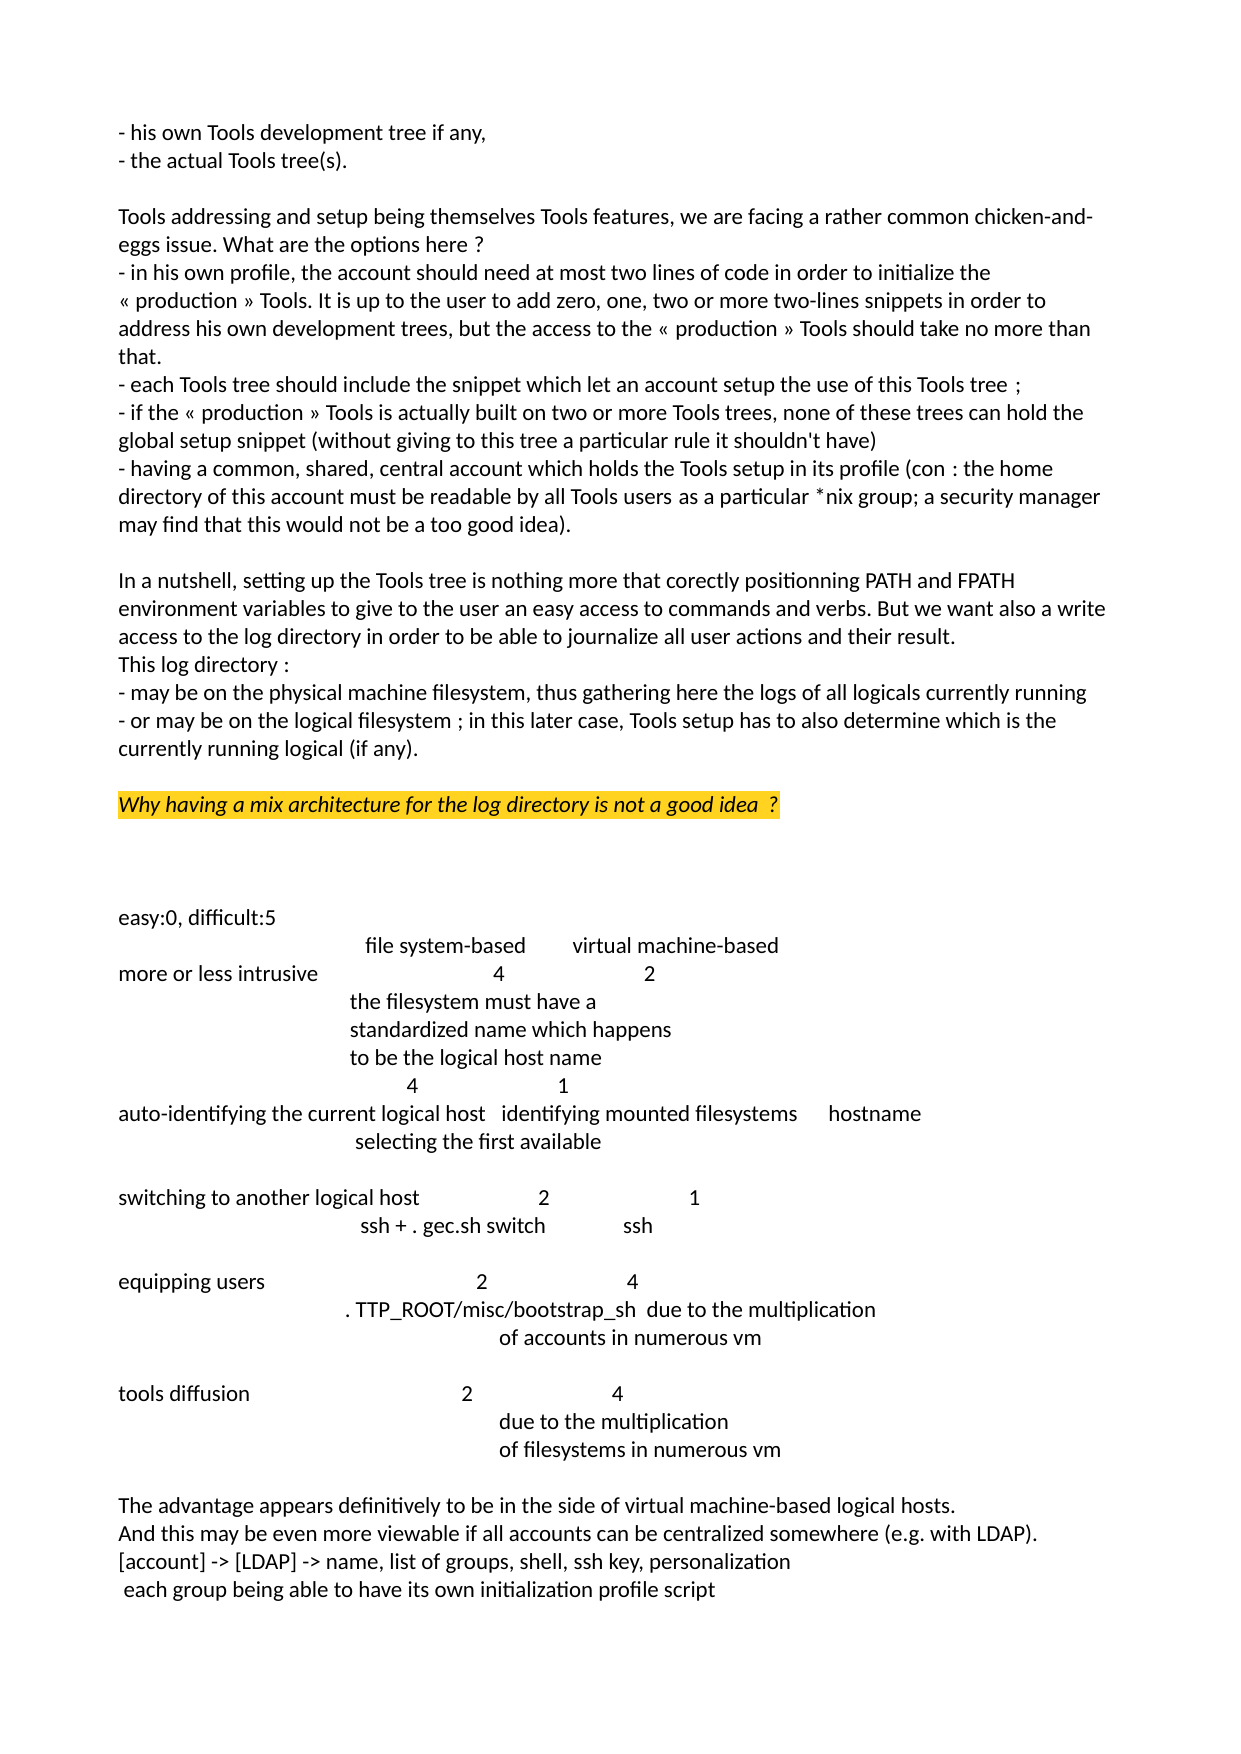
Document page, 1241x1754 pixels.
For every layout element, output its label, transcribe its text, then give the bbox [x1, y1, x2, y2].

text the filesystem must have a [118, 987, 1122, 1015]
text auto-identifying the current logical host identifying mounted filesystems hostname [118, 1099, 1122, 1127]
text standardized name which happens [118, 1015, 1122, 1043]
text The advantage appears definitively to be in the side of virtual machine-based logical hosts. [118, 1491, 1122, 1519]
text switching to another logical host 2 1 [118, 1183, 1122, 1211]
text - each Tools tree should include the snippet which let an account setup the use of this Tools tree ; [118, 370, 1122, 398]
text easy:0, difficult:5 [118, 903, 1122, 931]
text - the actual Tools tree(s). [118, 146, 1122, 174]
text - may be on the physical machine filesystem, thus gathering here the logs of all logicals currently running [118, 678, 1122, 707]
text Why having a mix architecture for the log directory is not a good idea ? [118, 791, 1122, 819]
text - in his own profile, the account should need at most two lines of code in order to initialize the « production » Tools. It is up to the user to add zero, one, two or more two-lines snippets in order to address his own development trees, but the access to the « production » Tools should take no more than that. [118, 258, 1122, 370]
text In a nutshell, setting up the Tools tree is nothing more that corectly positionning PATH and FPATH environment variables to give to the user an easy access to commands and verbs. But we want also a write access to the log directory in order to be able to journalize all user actions and their result. [118, 566, 1122, 651]
text 4 1 [118, 1071, 1122, 1099]
text selecting the first available [118, 1127, 1122, 1155]
text equipping users 2 4 [118, 1267, 1122, 1295]
text tools diffusion 2 4 [118, 1379, 1122, 1407]
text - if the « production » Tools is actually built on two or more Tools trees, none of these trees can hold the global setup snippet (without giving to this tree a particular rule it shouldn't have) [118, 398, 1122, 454]
text . TTP_ROOT/misc/bootstrap_sh due to the multiplication [118, 1295, 1122, 1323]
text Tools addressing and setup being themselves Tools features, we are facing a rather common chicken-and-eggs issue. What are the options here ? [118, 202, 1122, 258]
text [account] -> [LDAP] -> name, list of groups, shell, ssh key, personalization [118, 1547, 1122, 1575]
text more or less intrusive 4 2 [118, 959, 1122, 987]
text file system-based virtual machine-based [118, 931, 1122, 959]
text - having a common, shared, central account which holds the Tools setup in its profile (con : the home directory of this account must be readable by all Tools users as a particular *nix group; a security manager may find that this would not be a too good idea). [118, 454, 1122, 538]
text each group being able to have its own initialization profile script [118, 1575, 1122, 1603]
text - or may be on the logical filesystem ; in this later case, Tools setup has to also determine which is the currently running logical (if any). [118, 707, 1122, 763]
text due to the multiplication [118, 1407, 1122, 1435]
text to be the logical host name [118, 1043, 1122, 1071]
text - his own Tools development tree if any, [118, 118, 1122, 146]
text of accounts in numerous vm [118, 1323, 1122, 1351]
text This log directory : [118, 651, 1122, 678]
text And this may be even more viewable if all accounts can be centralized somewhere (e.g. with LDAP). [118, 1519, 1122, 1547]
text ssh + . gec.sh switch ssh [118, 1211, 1122, 1239]
text of filesystems in numerous vm [118, 1435, 1122, 1463]
